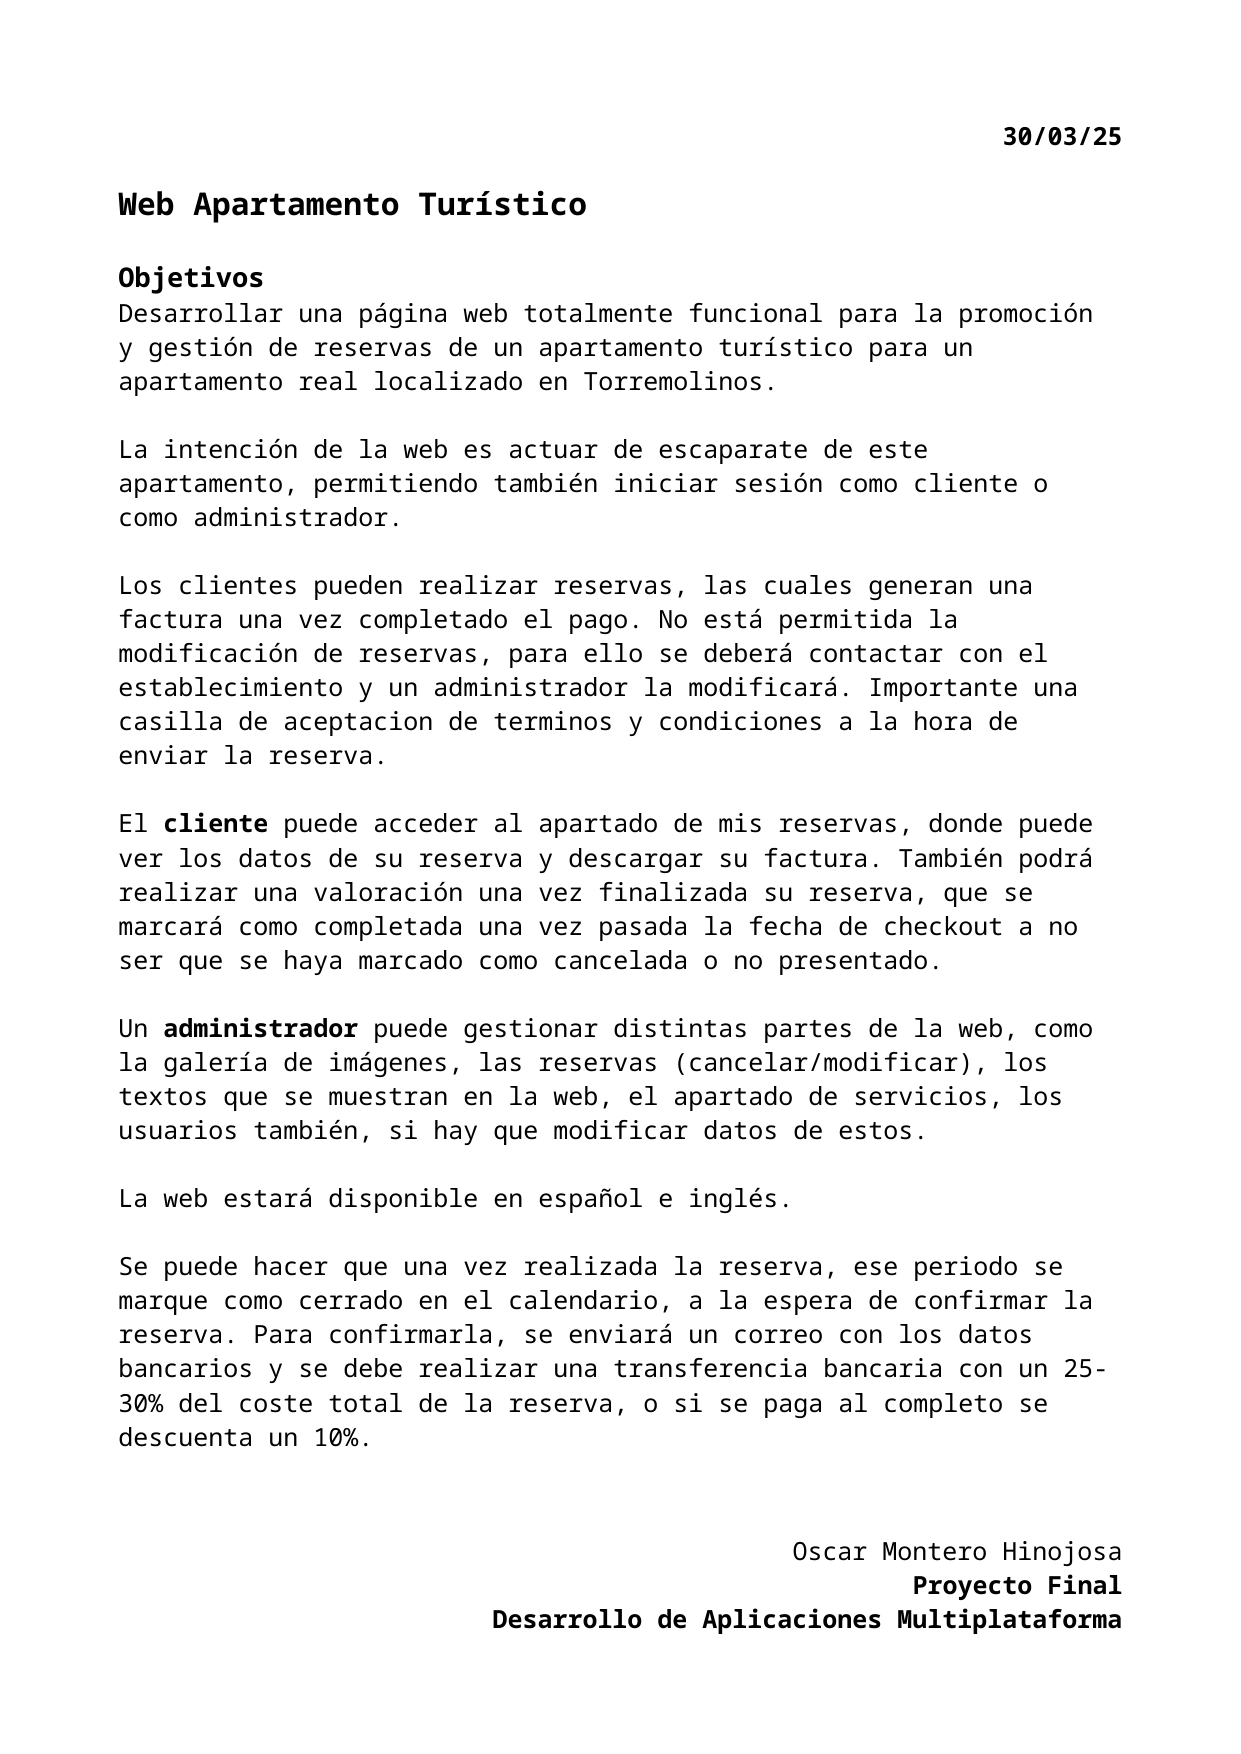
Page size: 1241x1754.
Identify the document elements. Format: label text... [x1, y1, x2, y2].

text Desarrollar una página web totalmente funcional para la promoción y gestión de reservas de un apartamento turístico para un apartamento real localizado en Torremolinos. [118, 295, 1122, 397]
text La intención de la web es actuar de escaparate de este apartamento, permitiendo también iniciar sesión como cliente o como administrador. [118, 431, 1122, 534]
text Objetivos [118, 258, 1122, 295]
text Se puede hacer que una vez realizada la reserva, ese periodo se marque como cerrado en el calendario, a la espera de confirmar la reserva. Para confirmarla, se enviará un correo con los datos bancarios y se debe realizar una transferencia bancaria con un 25-30% del coste total de la reserva, o si se paga al completo se descuenta un 10%. [118, 1249, 1122, 1453]
text Los clientes pueden realizar reservas, las cuales generan una factura una vez completado el pago. No está permitida la modificación de reservas, para ello se deberá contactar con el establecimiento y un administrador la modificará. Importante una casilla de aceptacion de terminos y condiciones a la hora de enviar la reserva. [118, 568, 1122, 772]
text La web estará disponible en español e inglés. [118, 1181, 1122, 1215]
text El cliente puede acceder al apartado de mis reservas, donde puede ver los datos de su reserva y descargar su factura. También podrá realizar una valoración una vez finalizada su reserva, que se marcará como completada una vez pasada la fecha de checkout a no ser que se haya marcado como cancelada o no presentado. [118, 806, 1122, 976]
text Web Apartamento Turístico [118, 182, 1122, 224]
text Un administrador puede gestionar distintas partes de la web, como la galería de imágenes, las reservas (cancelar/modificar), los textos que se muestran en la web, el apartado de servicios, los usuarios también, si hay que modificar datos de estos. [118, 1011, 1122, 1147]
